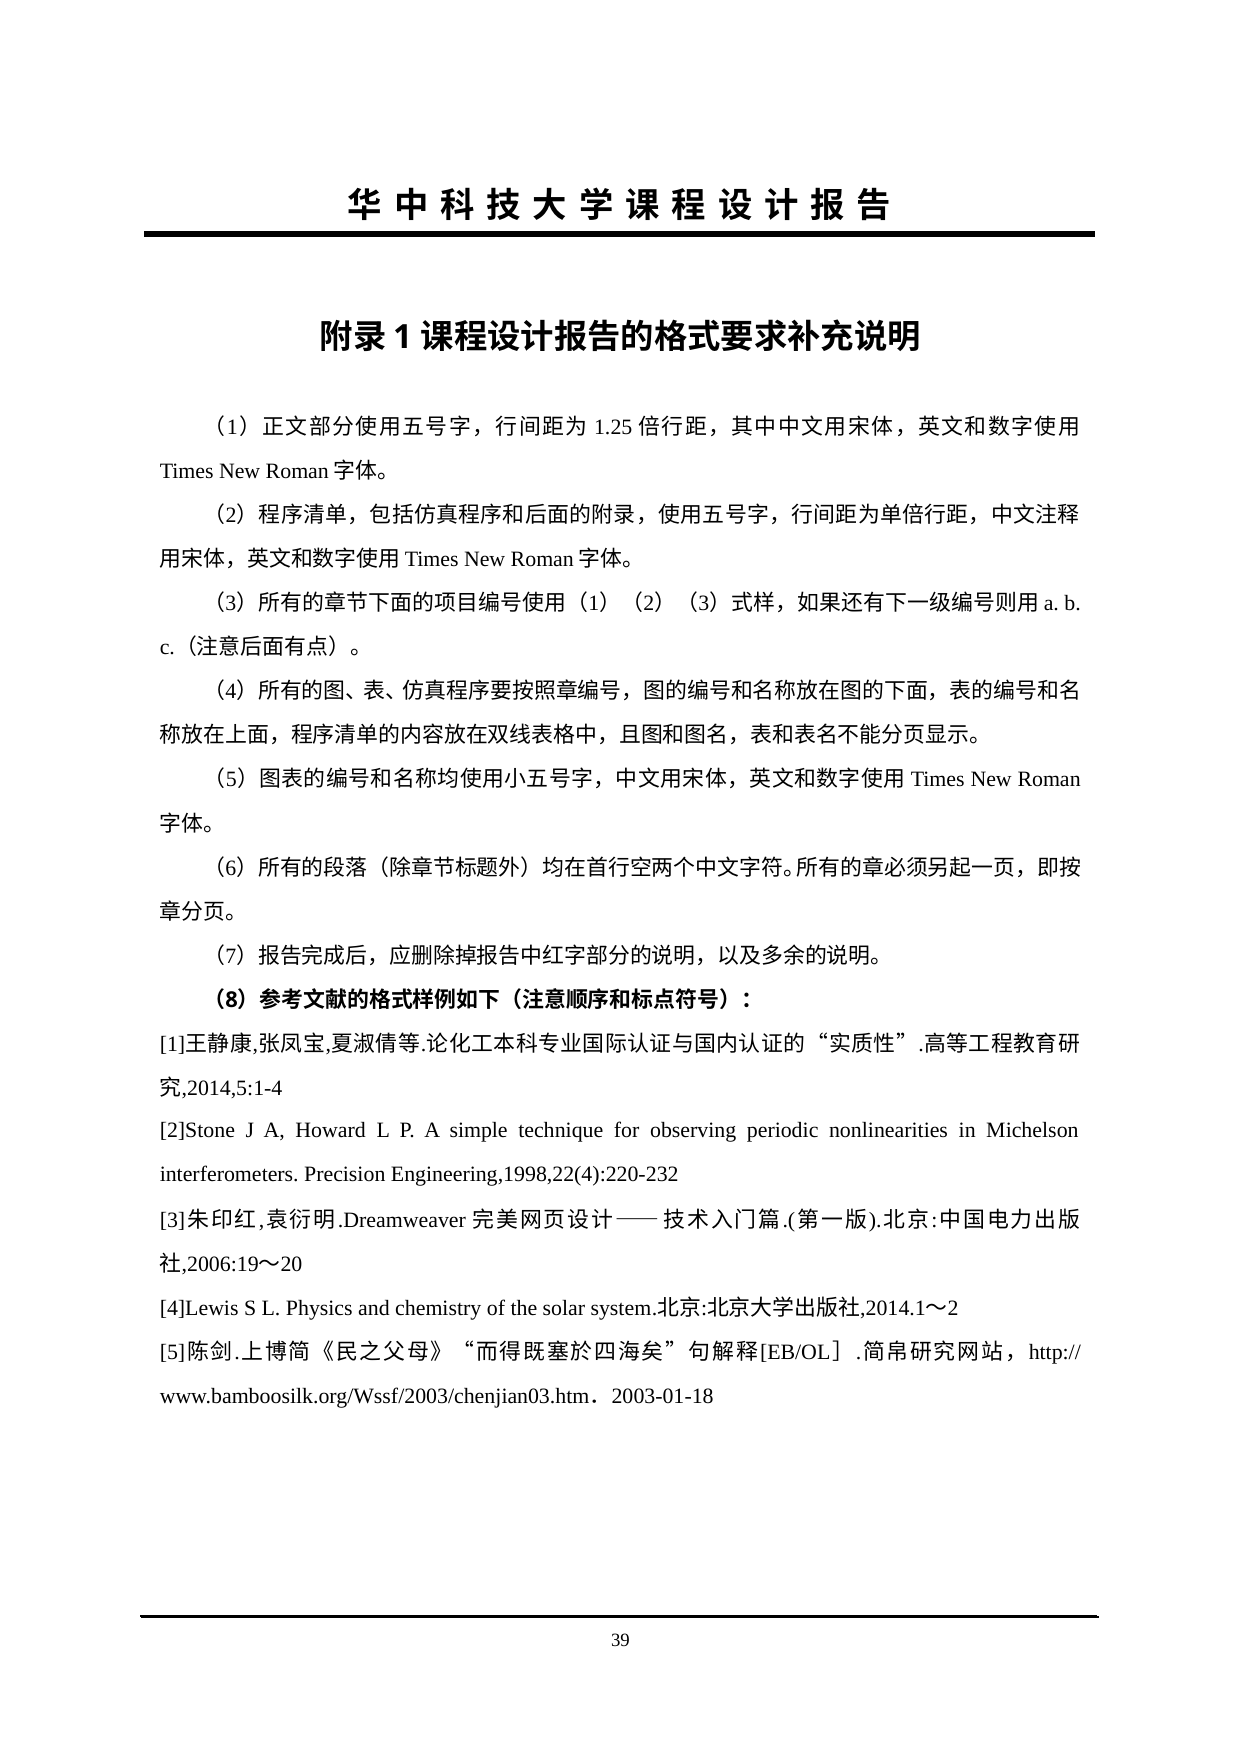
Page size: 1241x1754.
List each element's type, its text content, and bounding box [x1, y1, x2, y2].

text （4）所有的图、表、仿真程序要按照章编号，图的编号和名称放在图的下面，表的编号和名称放在上面，程序清单的内容放在双线表格中，且图和图名，表和表名不能分页显示。 [159, 667, 1081, 755]
text （5）图表的编号和名称均使用小五号字，中文用宋体，英文和数字使用Times New Roman字体。 [159, 755, 1081, 843]
text （8）参考文献的格式样例如下（注意顺序和标点符号）： [159, 976, 1081, 1020]
text （7）报告完成后，应删除掉报告中红字部分的说明，以及多余的说明。 [159, 932, 1081, 976]
text [1]王静康,张凤宝,夏淑倩等.论化工本科专业国际认证与国内认证的“实质性”.高等工程教育研究,2014,5:1-4 [159, 1020, 1081, 1108]
text [2]Stone J A, Howard L P. A simple technique for observing periodic nonlinearities in Michelson interferometers. Precision Engineering,1998,22(4):220-232 [159, 1108, 1081, 1196]
text [4]Lewis S L. Physics and chemistry of the solar system.北京:北京大学出版社,2014.1～2 [159, 1284, 1081, 1328]
text （2）程序清单，包括仿真程序和后面的附录，使用五号字，行间距为单倍行距，中文注释用宋体，英文和数字使用Times New Roman字体。 [159, 491, 1081, 579]
text （3）所有的章节下面的项目编号使用（1）（2）（3）式样，如果还有下一级编号则用a. b. c.（注意后面有点）。 [159, 579, 1081, 667]
subtitle 附录1 课程设计报告的格式要求补充说明 [159, 310, 1081, 359]
text （1）正文部分使用五号字，行间距为1.25倍行距，其中中文用宋体，英文和数字使用Times New Roman字体。 [159, 403, 1081, 491]
text [5]陈剑.上博简《民之父母》“而得既塞於四海矣”句解释[EB/OL］.简帛研究网站，http://www.bamboosilk.org/Wssf/2003/chenjian03.htm．2003-01-18 [159, 1328, 1081, 1416]
text （6）所有的段落（除章节标题外）均在首行空两个中文字符。所有的章必须另起一页，即按章分页。 [159, 843, 1081, 932]
text [3]朱印红,袁衍明.Dreamweaver完美网页设计——技术入门篇.(第一版).北京:中国电力出版社,2006:19～20 [159, 1196, 1081, 1284]
